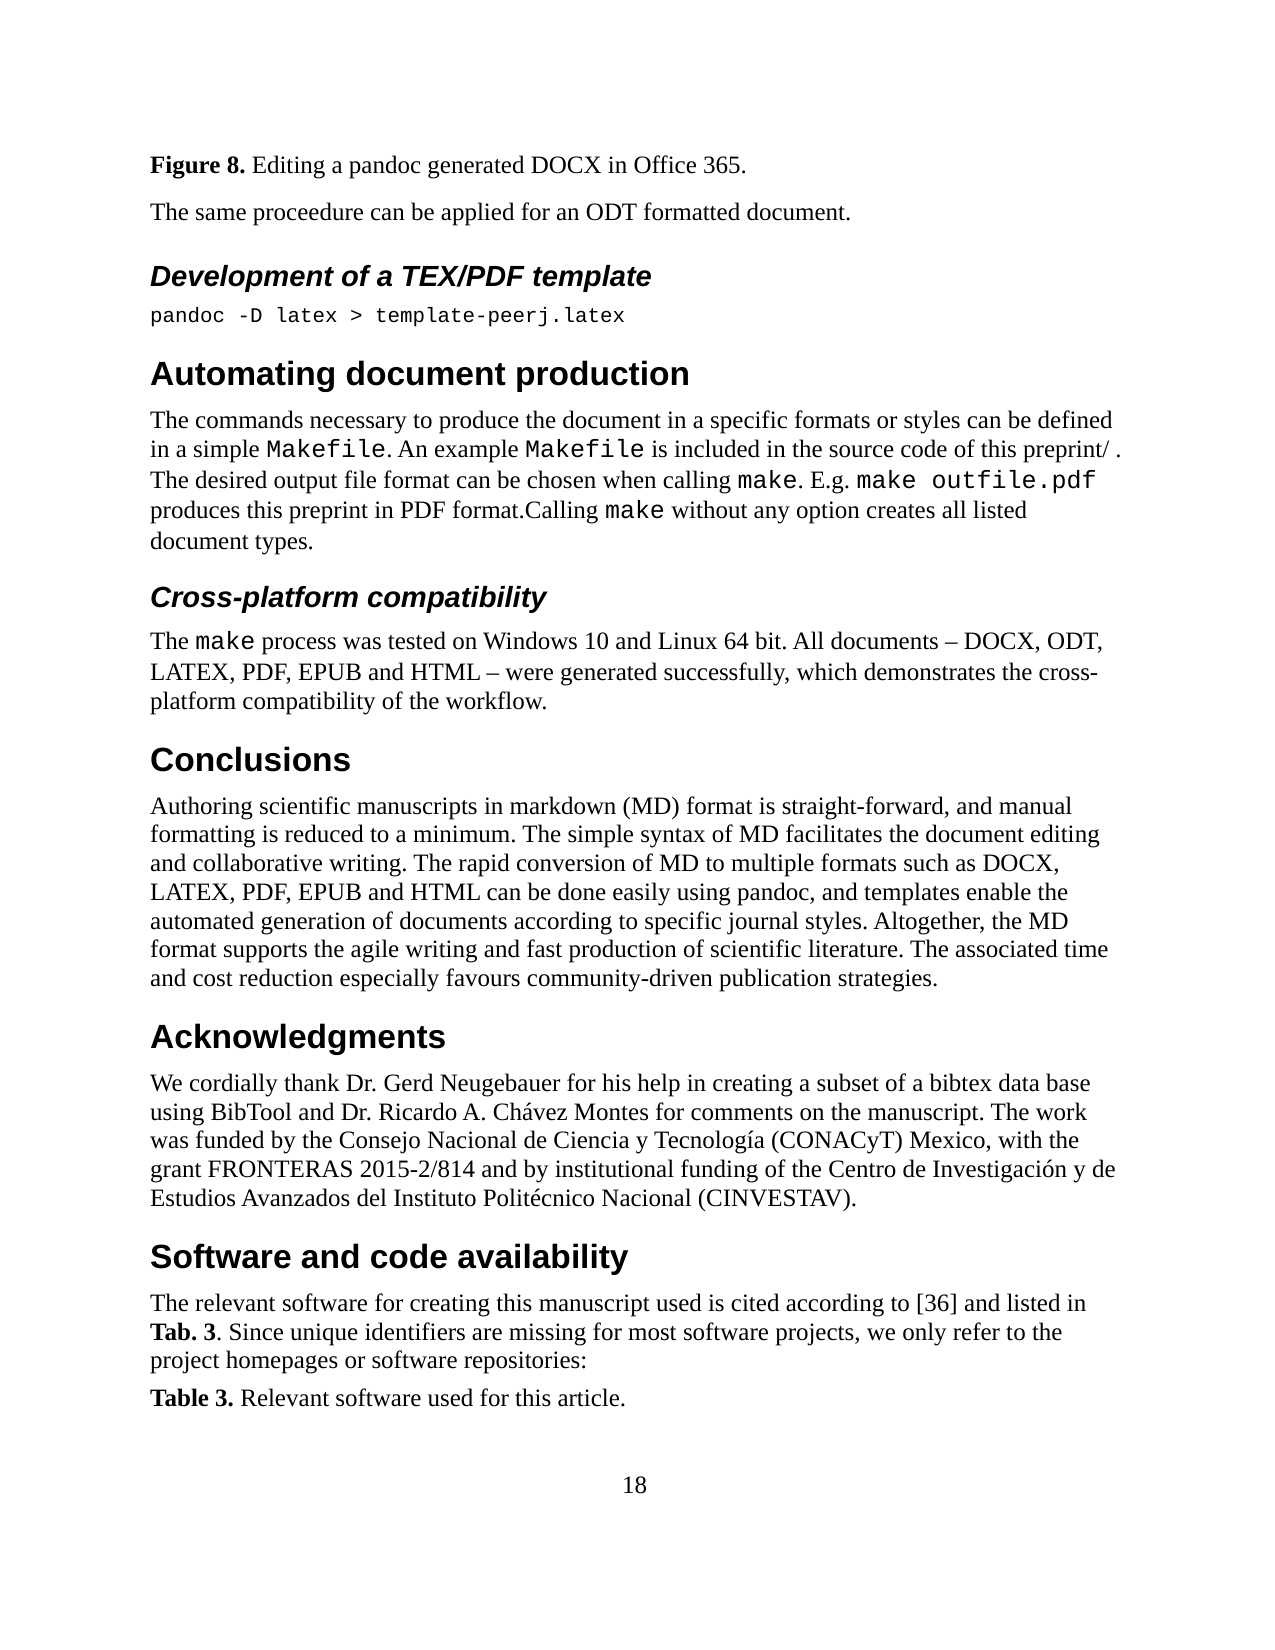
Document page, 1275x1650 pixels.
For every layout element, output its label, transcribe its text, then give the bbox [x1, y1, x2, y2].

text The commands necessary to produce the document in a specific formats or styles can be defined in a simple Makefile. An example Makefile is included in the source code of this preprint/ . The desired output file format can be chosen when calling make. E.g. make outfile.pdf produces this preprint in PDF format.Calling make without any option creates all listed document types. [150, 405, 1125, 555]
text pandoc -D latex > template-peerj.latex [150, 305, 1125, 329]
text Authoring scientific manuscripts in markdown (MD) format is straight-forward, and manual formatting is reduced to a minimum. The simple syntax of MD facilitates the document editing and collaborative writing. The rapid conversion of MD to multiple formats such as DOCX, LATEX, PDF, EPUB and HTML can be done easily using pandoc, and templates enable the automated generation of documents according to specific journal styles. Altogether, the MD format supports the agile writing and fast production of scientific literature. The associated time and cost reduction especially favours community-driven publication strategies. [150, 791, 1125, 992]
subtitle Conclusions [150, 739, 1125, 778]
subtitle Automating document production [150, 354, 1125, 393]
text Table 3. Relevant software used for this article. [150, 1383, 1125, 1412]
text The make process was tested on Windows 10 and Linux 64 bit. All documents – DOCX, ODT, LATEX, PDF, EPUB and HTML – were generated successfully, which demonstrates the cross-platform compatibility of the workflow. [150, 626, 1125, 714]
text Figure 8. Editing a pandoc generated DOCX in Office 365. [150, 150, 1125, 179]
subtitle Software and code availability [150, 1237, 1125, 1276]
text We cordially thank Dr. Gerd Neugebauer for his help in creating a subset of a bibtex data base using BibTool and Dr. Ricardo A. Chávez Montes for comments on the manuscript. The work was funded by the Consejo Nacional de Ciencia y Tecnología (CONACyT) Mexico, with the grant FRONTERAS 2015-2/814 and by institutional funding of the Centro de Investigación y de Estudios Avanzados del Instituto Politécnico Nacional (CINVESTAV). [150, 1068, 1125, 1212]
text The same proceedure can be applied for an ODT formatted document. [150, 197, 1125, 225]
subtitle Cross-platform compatibility [150, 580, 1125, 614]
text The relevant software for creating this manuscript used is cited according to [36] and listed in Tab. 3. Since unique identifiers are missing for most software projects, we only refer to the project homepages or software repositories: [150, 1288, 1125, 1374]
subtitle Development of a TEX/PDF template [150, 259, 1125, 293]
subtitle Acknowledgments [150, 1017, 1125, 1056]
